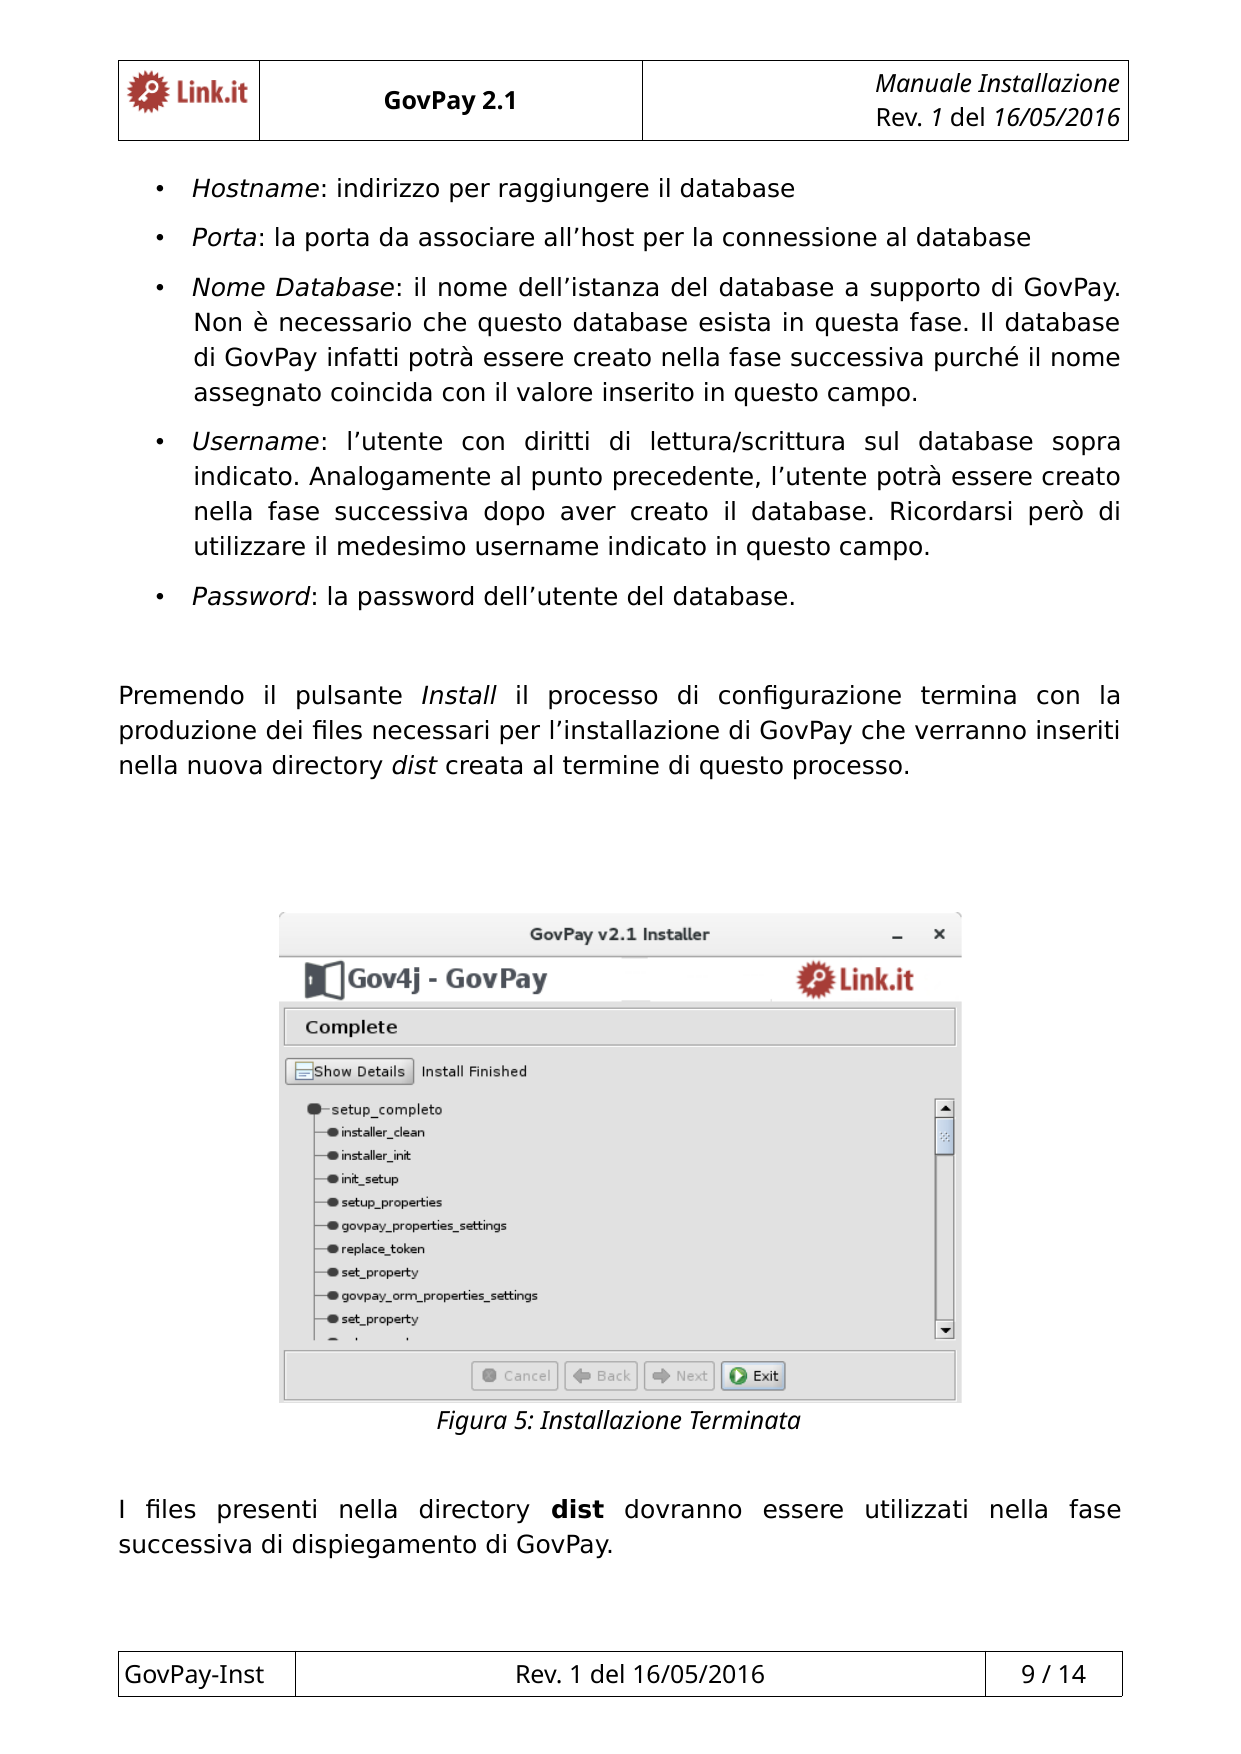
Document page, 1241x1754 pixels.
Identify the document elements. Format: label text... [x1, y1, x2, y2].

picture [279, 912, 962, 1403]
text Figura 5: Installazione Terminata [279, 1403, 961, 1437]
list Username: l’utente con diritti di lettura/scrittura sul database sopra indicato. Analogamente al punto precedente, l’utente potrà essere creato nella fase successiva dopo aver creato il database. Ricordarsi però di utilizzare il medesimo username indicato in questo campo. [156, 427, 1122, 562]
list Hostname: indirizzo per raggiungere il database [156, 174, 1122, 203]
text Premendo il pulsante Install il processo di configurazione termina con la produzione dei files necessari per l’installazione di GovPay che verranno inseriti nella nuova directory dist creata al termine di questo processo. [118, 681, 1122, 780]
picture [123, 65, 254, 119]
text I files presenti nella directory dist dovranno essere utilizzati nella fase successiva di dispiegamento di GovPay. [118, 1495, 1122, 1559]
list Nome Database: il nome dell’istanza del database a supporto di GovPay. Non è necessario che questo database esista in questa fase. Il database di GovPay infatti potrà essere creato nella fase successiva purché il nome assegnato coincida con il valore inserito in questo campo. [156, 273, 1122, 407]
list Password: la password dell’utente del database. [156, 582, 1122, 611]
list Porta: la porta da associare all’host per la connessione al database [156, 223, 1122, 252]
